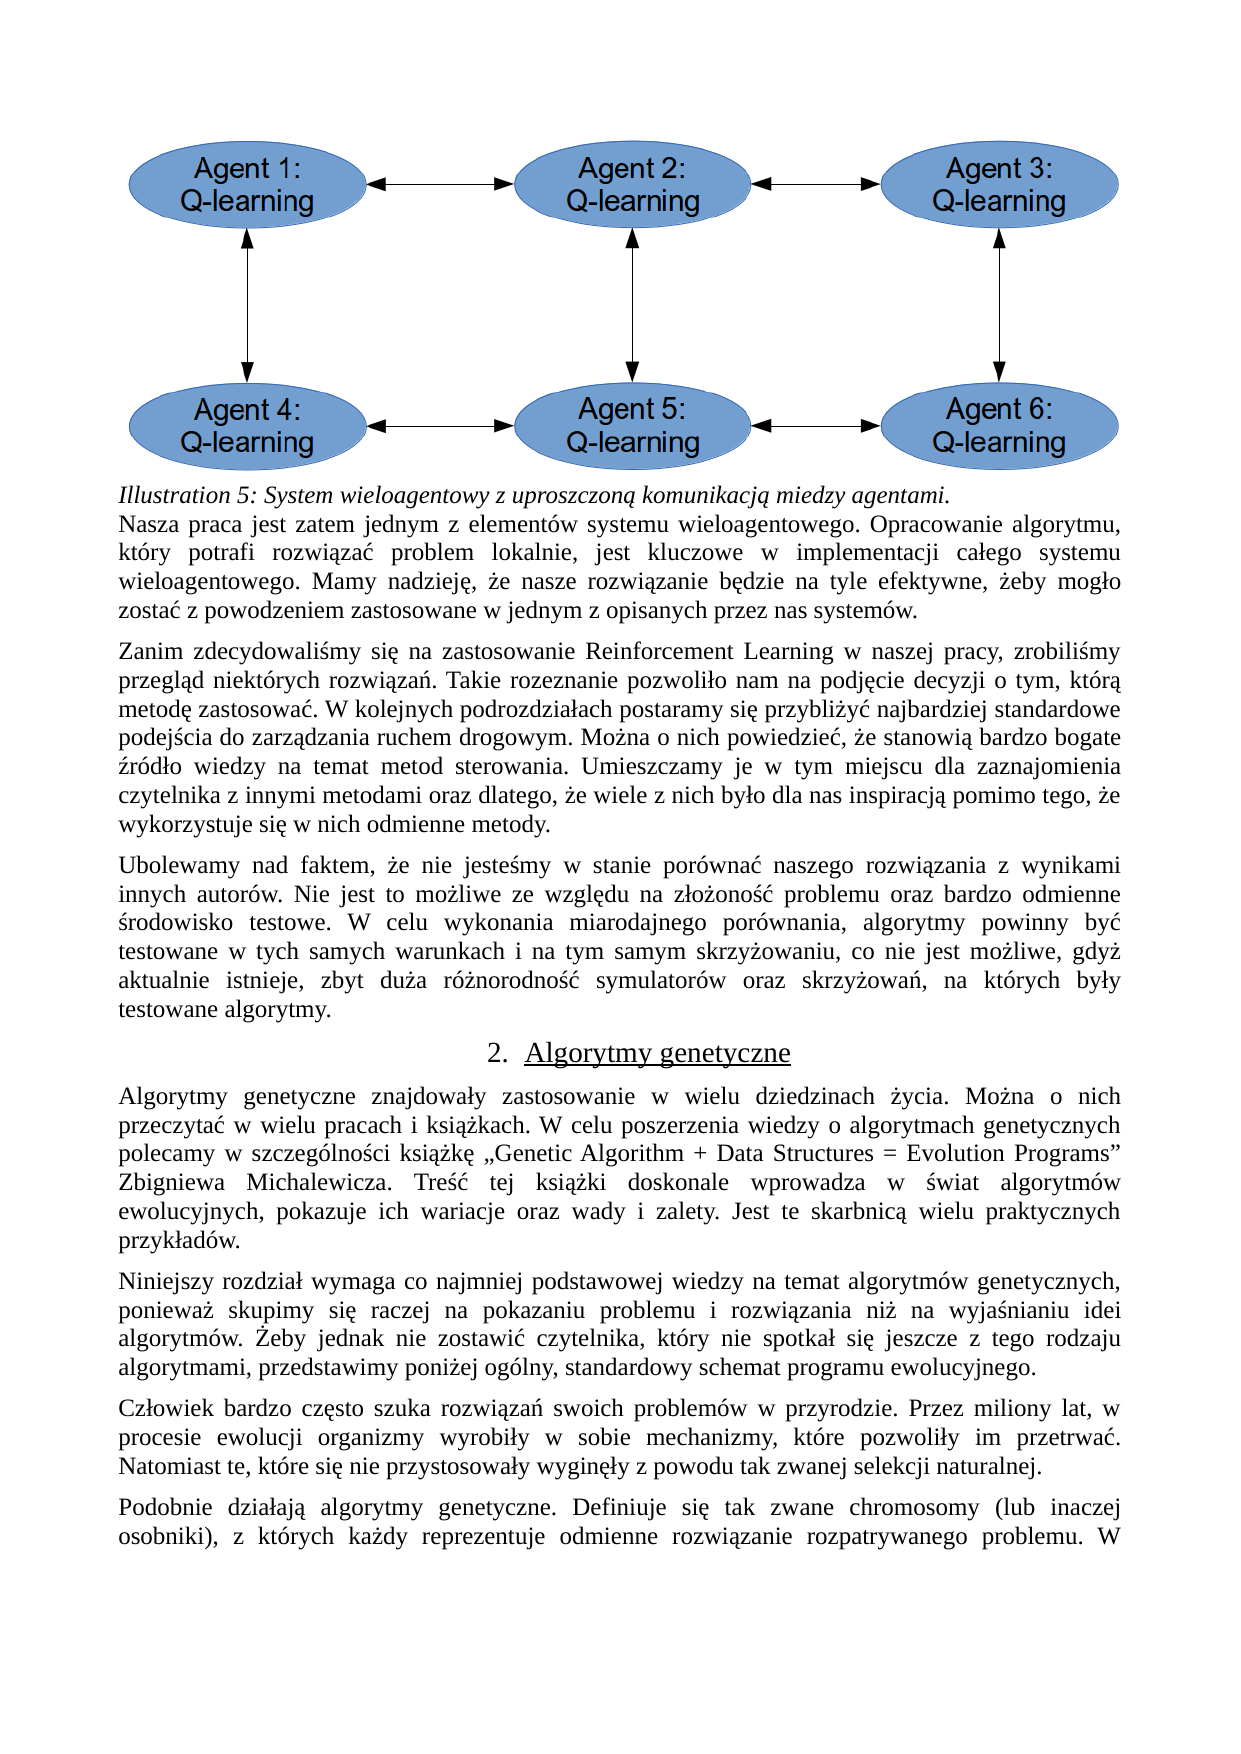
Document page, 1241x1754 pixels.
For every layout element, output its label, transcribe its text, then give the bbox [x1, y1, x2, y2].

list Algorytmy genetyczne [156, 1035, 1122, 1068]
text [118, 118, 1122, 130]
text Zanim zdecydowaliśmy się na zastosowanie Reinforcement Learning w naszej pracy, zrobiliśmy przegląd niektórych rozwiązań. Takie rozeznanie pozwoliło nam na podjęcie decyzji o tym, którą metodę zastosować. W kolejnych podrozdziałach postaramy się przybliżyć najbardziej standardowe podejścia do zarządzania ruchem drogowym. Można o nich powiedzieć, że stanowią bardzo bogate źródło wiedzy na temat metod sterowania. Umieszczamy je w tym miejscu dla zaznajomienia czytelnika z innymi metodami oraz dlatego, że wiele z nich było dla nas inspiracją pomimo tego, że wykorzystuje się w nich odmienne metody. [118, 636, 1122, 837]
text Podobnie działają algorytmy genetyczne. Definiuje się tak zwane chromosomy (lub inaczej osobniki), z których każdy reprezentuje odmienne rozwiązanie rozpatrywanego problemu. W [118, 1492, 1122, 1550]
picture [118, 130, 1123, 480]
text Niniejszy rozdział wymaga co najmniej podstawowej wiedzy na temat algorytmów genetycznych, ponieważ skupimy się raczej na pokazaniu problemu i rozwiązania niż na wyjaśnianiu idei algorytmów. Żeby jednak nie zostawić czytelnika, który nie spotkał się jeszcze z tego rodzaju algorytmami, przedstawimy poniżej ogólny, standardowy schemat programu ewolucyjnego. [118, 1266, 1122, 1381]
text Człowiek bardzo często szuka rozwiązań swoich problemów w przyrodzie. Przez miliony lat, w procesie ewolucji organizmy wyrobiły w sobie mechanizmy, które pozwoliły im przetrwać. Natomiast te, które się nie przystosowały wyginęły z powodu tak zwanej selekcji naturalnej. [118, 1393, 1122, 1480]
text Algorytmy genetyczne znajdowały zastosowanie w wielu dziedzinach życia. Można o nich przeczytać w wielu pracach i książkach. W celu poszerzenia wiedzy o algorytmach genetycznych polecamy w szczególności książkę „Genetic Algorithm + Data Structures = Evolution Programs” Zbigniewa Michalewicza. Treść tej książki doskonale wprowadza w świat algorytmów ewolucyjnych, pokazuje ich wariacje oraz wady i zalety. Jest te skarbnicą wielu praktycznych przykładów. [118, 1081, 1122, 1253]
text Nasza praca jest zatem jednym z elementów systemu wieloagentowego. Opracowanie algorytmu, który potrafi rozwiązać problem lokalnie, jest kluczowe w implementacji całego systemu wieloagentowego. Mamy nadzieję, że nasze rozwiązanie będzie na tyle efektywne, żeby mogło zostać z powodzeniem zastosowane w jednym z opisanych przez nas systemów. [118, 509, 1122, 624]
text Ubolewamy nad faktem, że nie jesteśmy w stanie porównać naszego rozwiązania z wynikami innych autorów. Nie jest to możliwe ze względu na złożoność problemu oraz bardzo odmienne środowisko testowe. W celu wykonania miarodajnego porównania, algorytmy powinny być testowane w tych samych warunkach i na tym samym skrzyżowaniu, co nie jest możliwe, gdyż aktualnie istnieje, zbyt duża różnorodność symulatorów oraz skrzyżowań, na których były testowane algorytmy. [118, 850, 1122, 1022]
text Illustration 5: System wieloagentowy z uproszczoną komunikacją miedzy agentami. [118, 480, 1122, 509]
